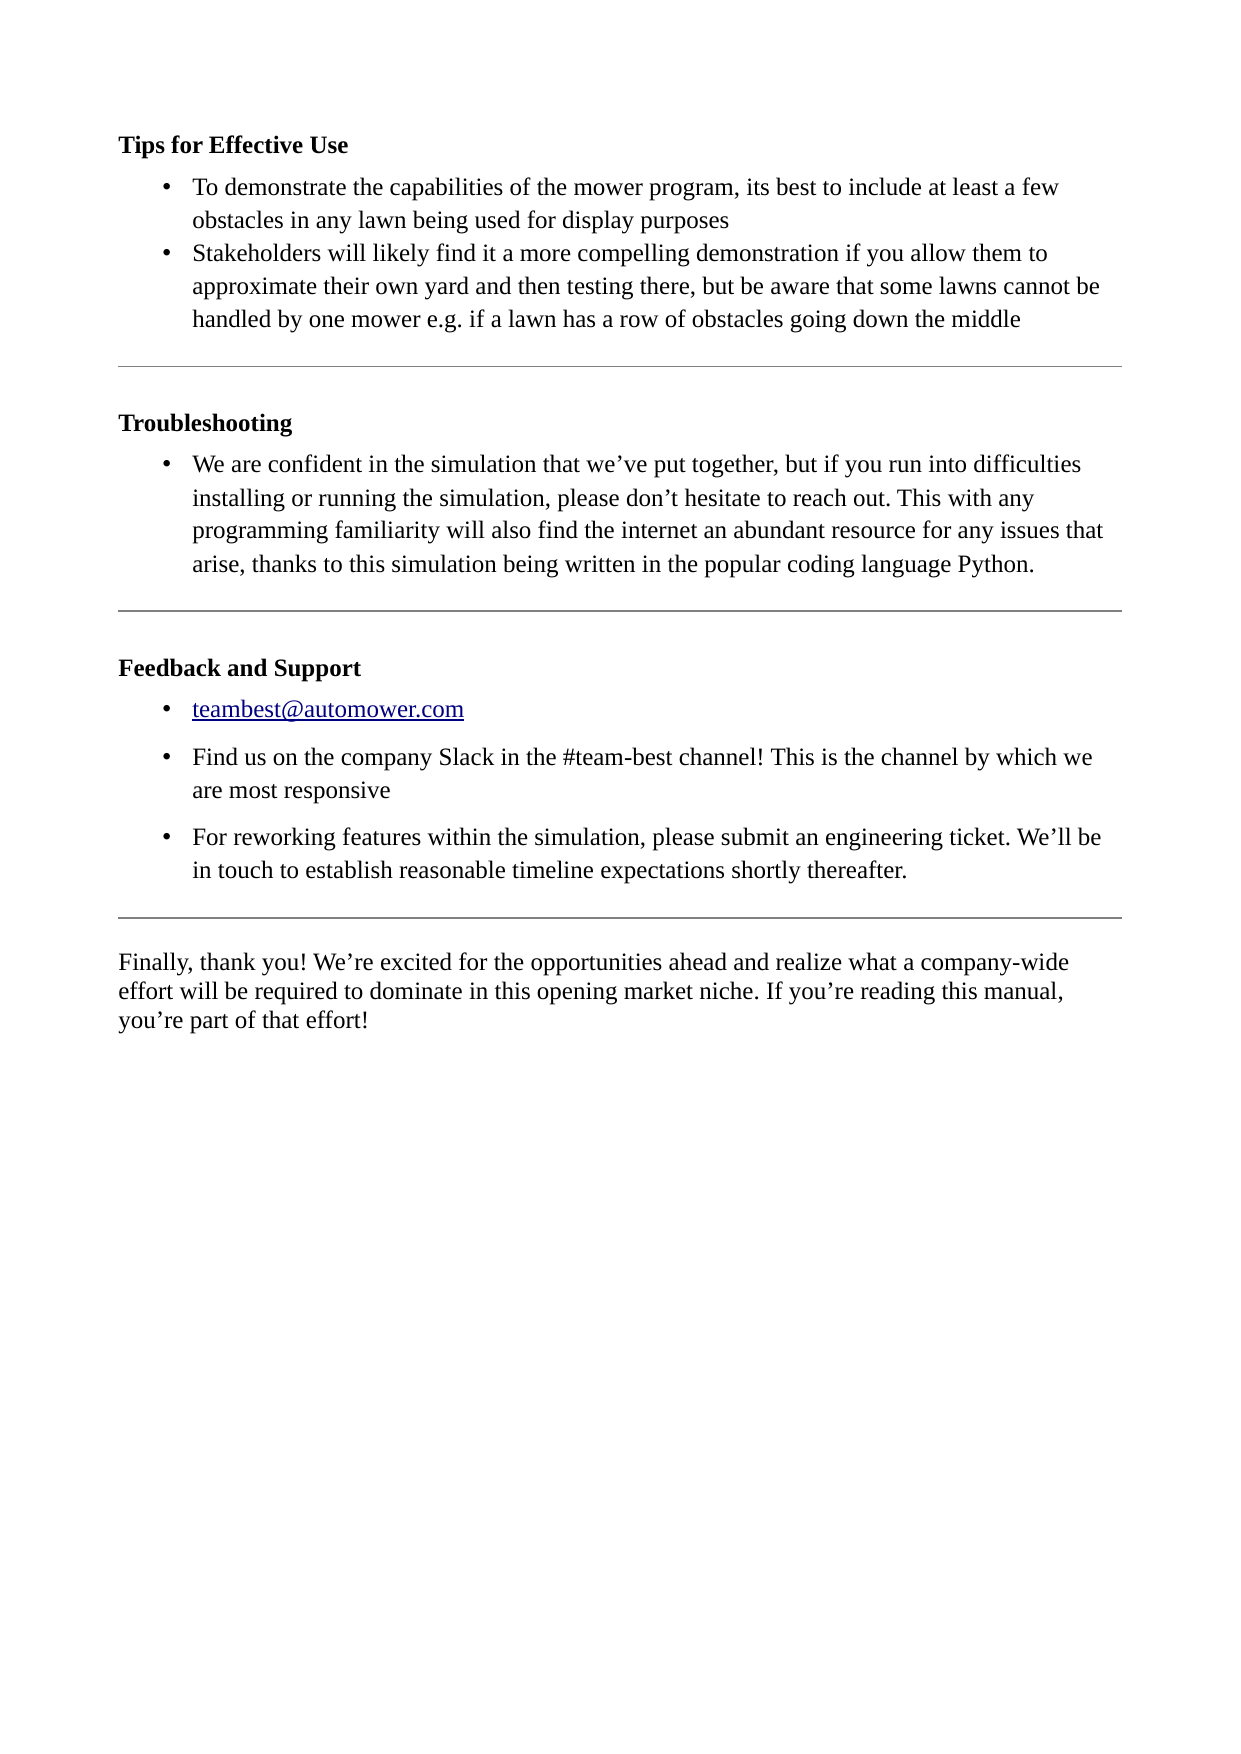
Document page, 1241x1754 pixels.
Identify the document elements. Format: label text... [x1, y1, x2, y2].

list For reworking features within the simulation, please submit an engineering ticket. We’ll be in touch to establish reasonable timeline expectations shortly thereafter. [162, 822, 1122, 884]
text Finally, thank you! We’re excited for the opportunities ahead and realize what a company-wide effort will be required to dominate in this opening market niche. If you’re reading this manual, you’re part of that effort! [118, 947, 1122, 1034]
list Stakeholders will likely find it a more compelling demonstration if you allow them to approximate their own yard and then testing there, but be aware that some lawns cannot be handled by one mower e.g. if a lawn has a row of obstacles going down the middle [162, 238, 1122, 333]
list Find us on the company Slack in the #team-best channel! This is the channel by which we are most responsive [162, 742, 1122, 804]
list We are confident in the simulation that we’ve put together, but if you run into difficulties installing or running the simulation, please don’t hesitate to reach out. This with any programming familiarity will also find the internet an abundant resource for any issues that arise, thanks to this simulation being written in the popular coding language Python. [162, 449, 1122, 577]
list To demonstrate the capabilities of the mower program, its best to include at least a few obstacles in any lawn being used for display purposes [162, 172, 1122, 234]
list teambest@automower.com [162, 694, 1122, 723]
subtitle Troubleshooting [118, 408, 1122, 437]
subtitle Tips for Effective Use [118, 131, 1122, 159]
subtitle Feedback and Support [118, 653, 1122, 682]
